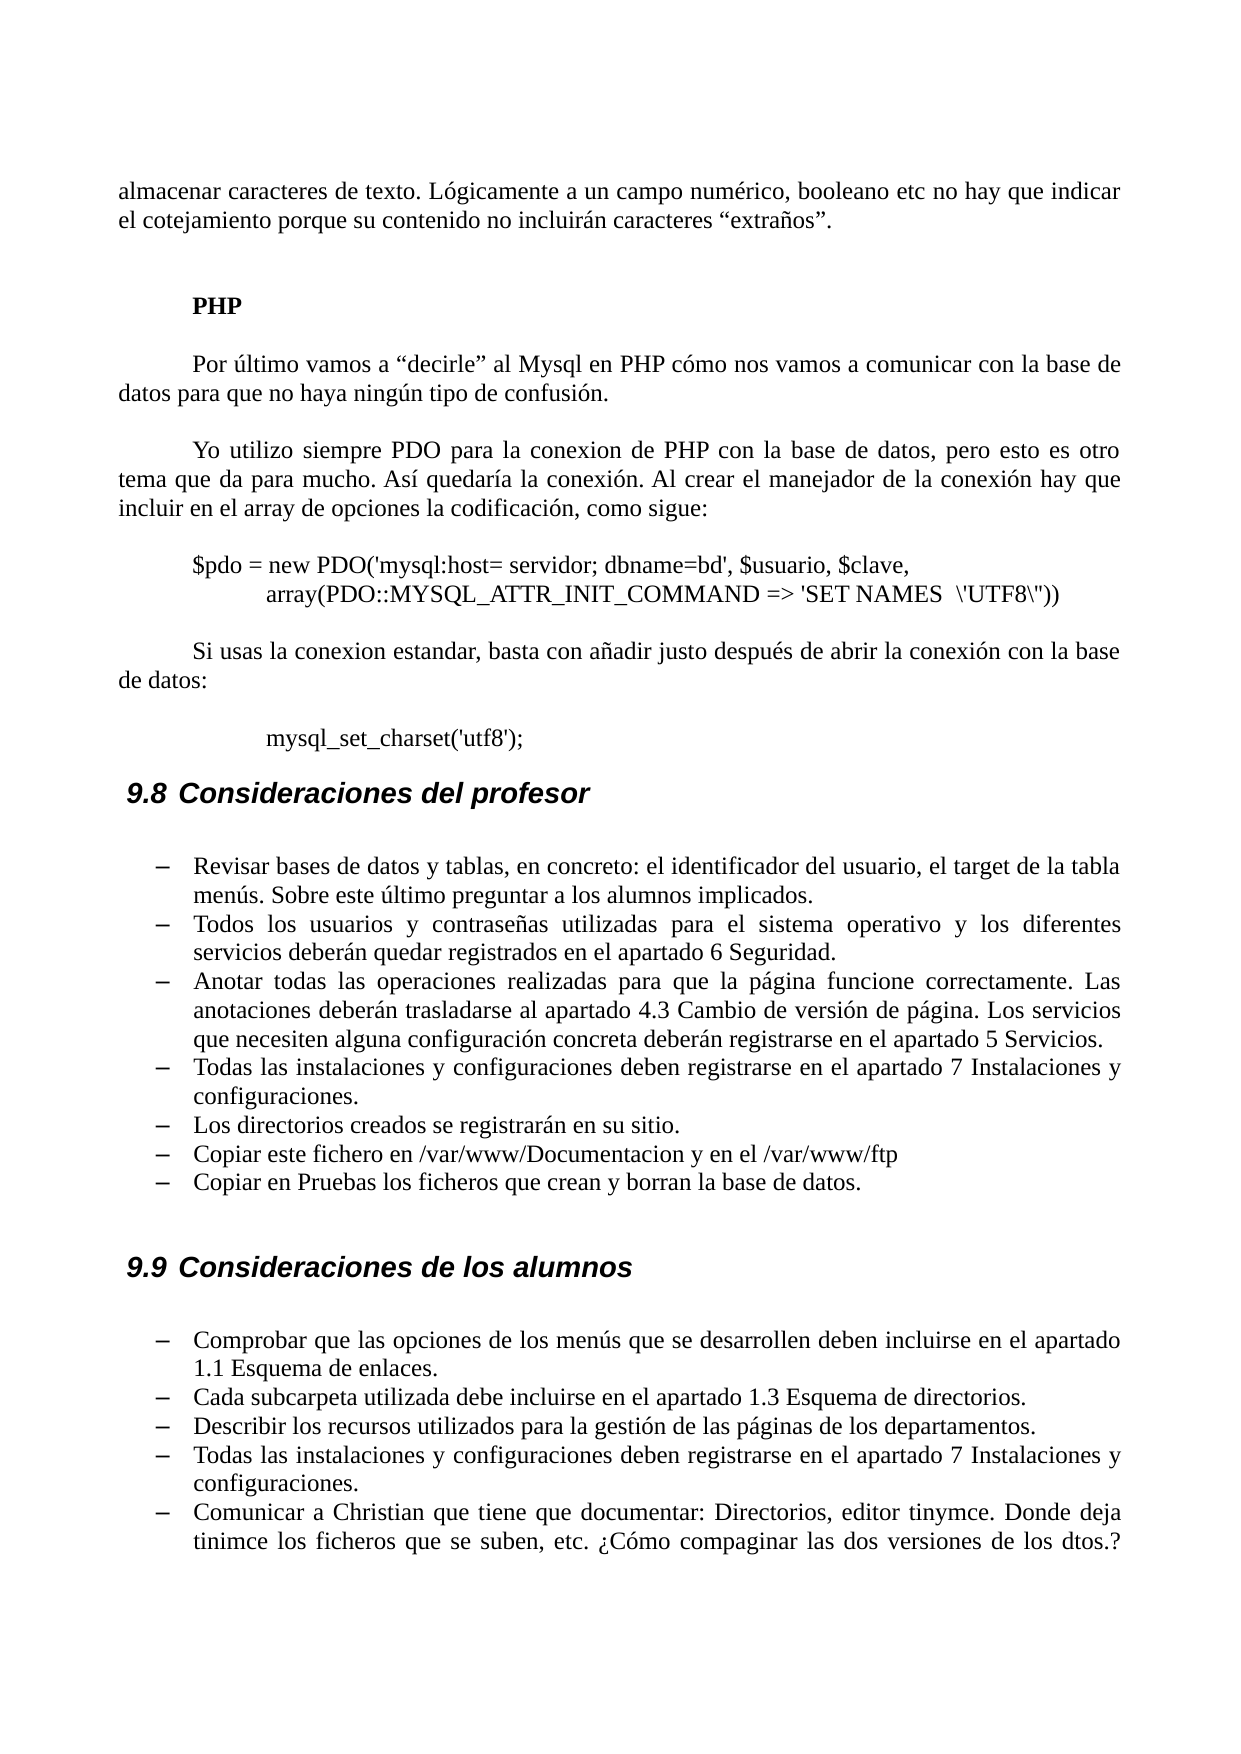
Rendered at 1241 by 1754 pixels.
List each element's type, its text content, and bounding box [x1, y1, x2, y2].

list Anotar todas las operaciones realizadas para que la página funcione correctamente. Las anotaciones deberán trasladarse al apartado 4.3 Cambio de versión de página. Los servicios que necesiten alguna configuración concreta deberán registrarse en el apartado 5 Servicios. [156, 966, 1122, 1052]
list Todas las instalaciones y configuraciones deben registrarse en el apartado 7 Instalaciones y configuraciones. [156, 1440, 1122, 1497]
list Los directorios creados se registrarán en su sitio. [156, 1110, 1122, 1139]
list Comprobar que las opciones de los menús que se desarrollen deben incluirse en el apartado 1.1 Esquema de enlaces. [156, 1325, 1122, 1382]
list Todos los usuarios y contraseñas utilizadas para el sistema operativo y los diferentes servicios deberán quedar registrados en el apartado 6 Seguridad. [156, 909, 1122, 966]
list Cada subcarpeta utilizada debe incluirse en el apartado 1.3 Esquema de directorios. [156, 1382, 1122, 1411]
list Describir los recursos utilizados para la gestión de las páginas de los departamentos. [156, 1411, 1122, 1440]
text Si usas la conexion estandar, basta con añadir justo después de abrir la conexión con la base de datos: [118, 636, 1122, 694]
text Yo utilizo siempre PDO para la conexion de PHP con la base de datos, pero esto es otro tema que da para mucho. Así quedaría la conexión. Al crear el manejador de la conexión hay que incluir en el array de opciones la codificación, como sigue: [118, 435, 1122, 521]
text array(PDO::MYSQL_ATTR_INIT_COMMAND => 'SET NAMES \'UTF8\'')) [118, 579, 1122, 608]
text Por último vamos a “decirle” al Mysql en PHP cómo nos vamos a comunicar con la base de datos para que no haya ningún tipo de confusión. [118, 349, 1122, 406]
text mysql_set_charset('utf8'); [118, 723, 1122, 751]
list Copiar este fichero en /var/www/Documentacion y en el /var/www/ftp [156, 1139, 1122, 1167]
list Revisar bases de datos y tablas, en concreto: el identificador del usuario, el target de la tabla menús. Sobre este último preguntar a los alumnos implicados. [156, 851, 1122, 909]
text $pdo = new PDO('mysql:host= servidor; dbname=bd', $usuario, $clave, [118, 550, 1122, 579]
subtitle Consideraciones de los alumnos [118, 1250, 1122, 1283]
text almacenar caracteres de texto. Lógicamente a un campo numérico, booleano etc no hay que indicar el cotejamiento porque su contenido no incluirán caracteres “extraños”. [118, 176, 1122, 234]
list Copiar en Pruebas los ficheros que crean y borran la base de datos. [156, 1167, 1122, 1196]
list Todas las instalaciones y configuraciones deben registrarse en el apartado 7 Instalaciones y configuraciones. [156, 1052, 1122, 1110]
subtitle Consideraciones del profesor [118, 776, 1122, 810]
text PHP [118, 291, 1122, 320]
list Comunicar a Christian que tiene que documentar: Directorios, editor tinymce. Donde deja tinimce los ficheros que se suben, etc. ¿Cómo compaginar las dos versiones de los dtos.? [156, 1497, 1122, 1555]
